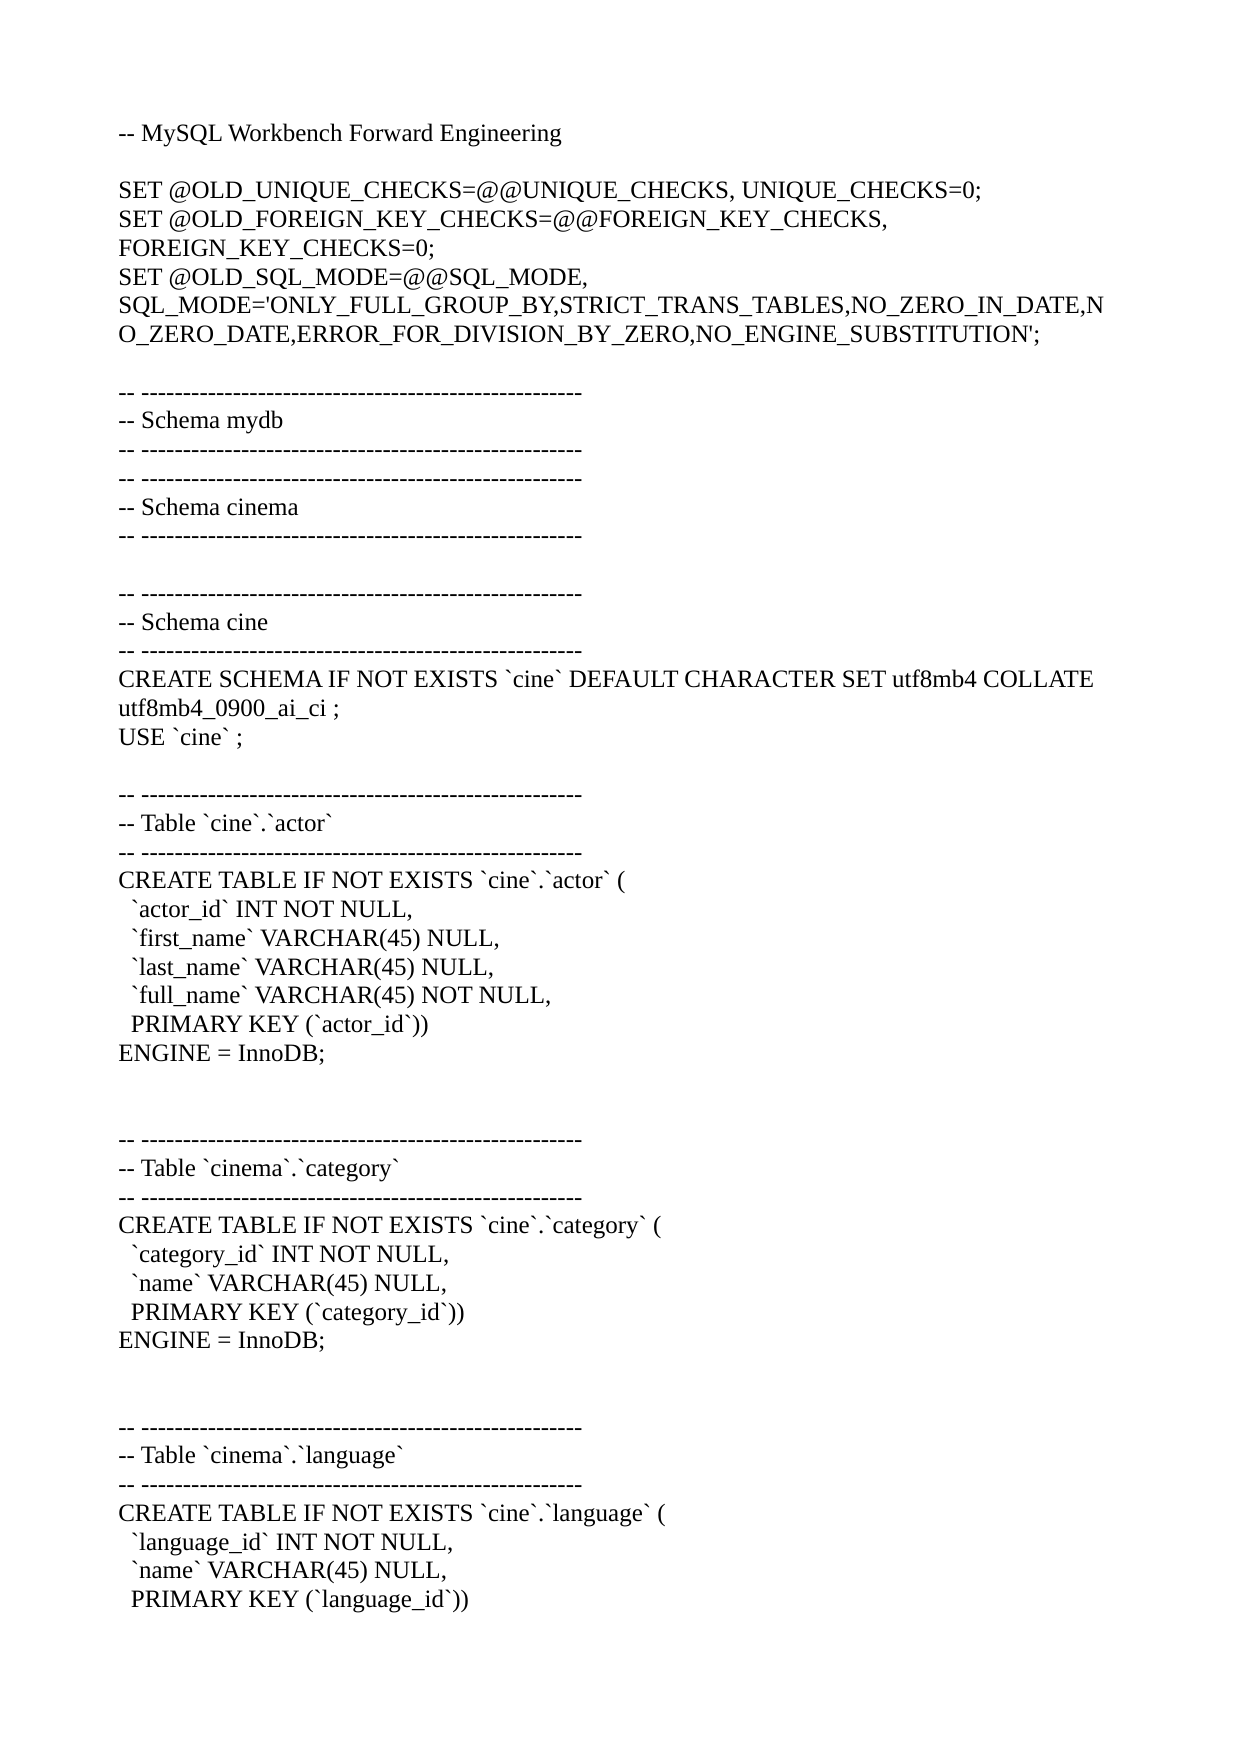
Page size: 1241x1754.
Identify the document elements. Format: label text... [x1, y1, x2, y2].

text -- MySQL Workbench Forward Engineering SET @OLD_UNIQUE_CHECKS=@@UNIQUE_CHECKS, UNIQUE_CHECKS=0; SET @OLD_FOREIGN_KEY_CHECKS=@@FOREIGN_KEY_CHECKS, FOREIGN_KEY_CHECKS=0; SET @OLD_SQL_MODE=@@SQL_MODE, SQL_MODE='ONLY_FULL_GROUP_BY,STRICT_TRANS_TABLES,NO_ZERO_IN_DATE,NO_ZERO_DATE,ERROR_FOR_DIVISION_BY_ZERO,NO_ENGINE_SUBSTITUTION'; -- ----------------------------------------------------- -- Schema mydb -- ----------------------------------------------------- -- ----------------------------------------------------- -- Schema cinema -- ----------------------------------------------------- -- ----------------------------------------------------- -- Schema cine -- ----------------------------------------------------- CREATE SCHEMA IF NOT EXISTS `cine` DEFAULT CHARACTER SET utf8mb4 COLLATE utf8mb4_0900_ai_ci ; USE `cine` ; -- ----------------------------------------------------- -- Table `cine`.`actor` -- ----------------------------------------------------- CREATE TABLE IF NOT EXISTS `cine`.`actor` ( `actor_id` INT NOT NULL, `first_name` VARCHAR(45) NULL, `last_name` VARCHAR(45) NULL, `full_name` VARCHAR(45) NOT NULL, PRIMARY KEY (`actor_id`)) ENGINE = InnoDB; -- ----------------------------------------------------- -- Table `cinema`.`category` -- ----------------------------------------------------- CREATE TABLE IF NOT EXISTS `cine`.`category` ( `category_id` INT NOT NULL, `name` VARCHAR(45) NULL, PRIMARY KEY (`category_id`)) ENGINE = InnoDB; -- ----------------------------------------------------- -- Table `cinema`.`language` -- ----------------------------------------------------- CREATE TABLE IF NOT EXISTS `cine`.`language` ( `language_id` INT NOT NULL, `name` VARCHAR(45) NULL, PRIMARY KEY (`language_id`)) [118, 118, 1122, 1613]
